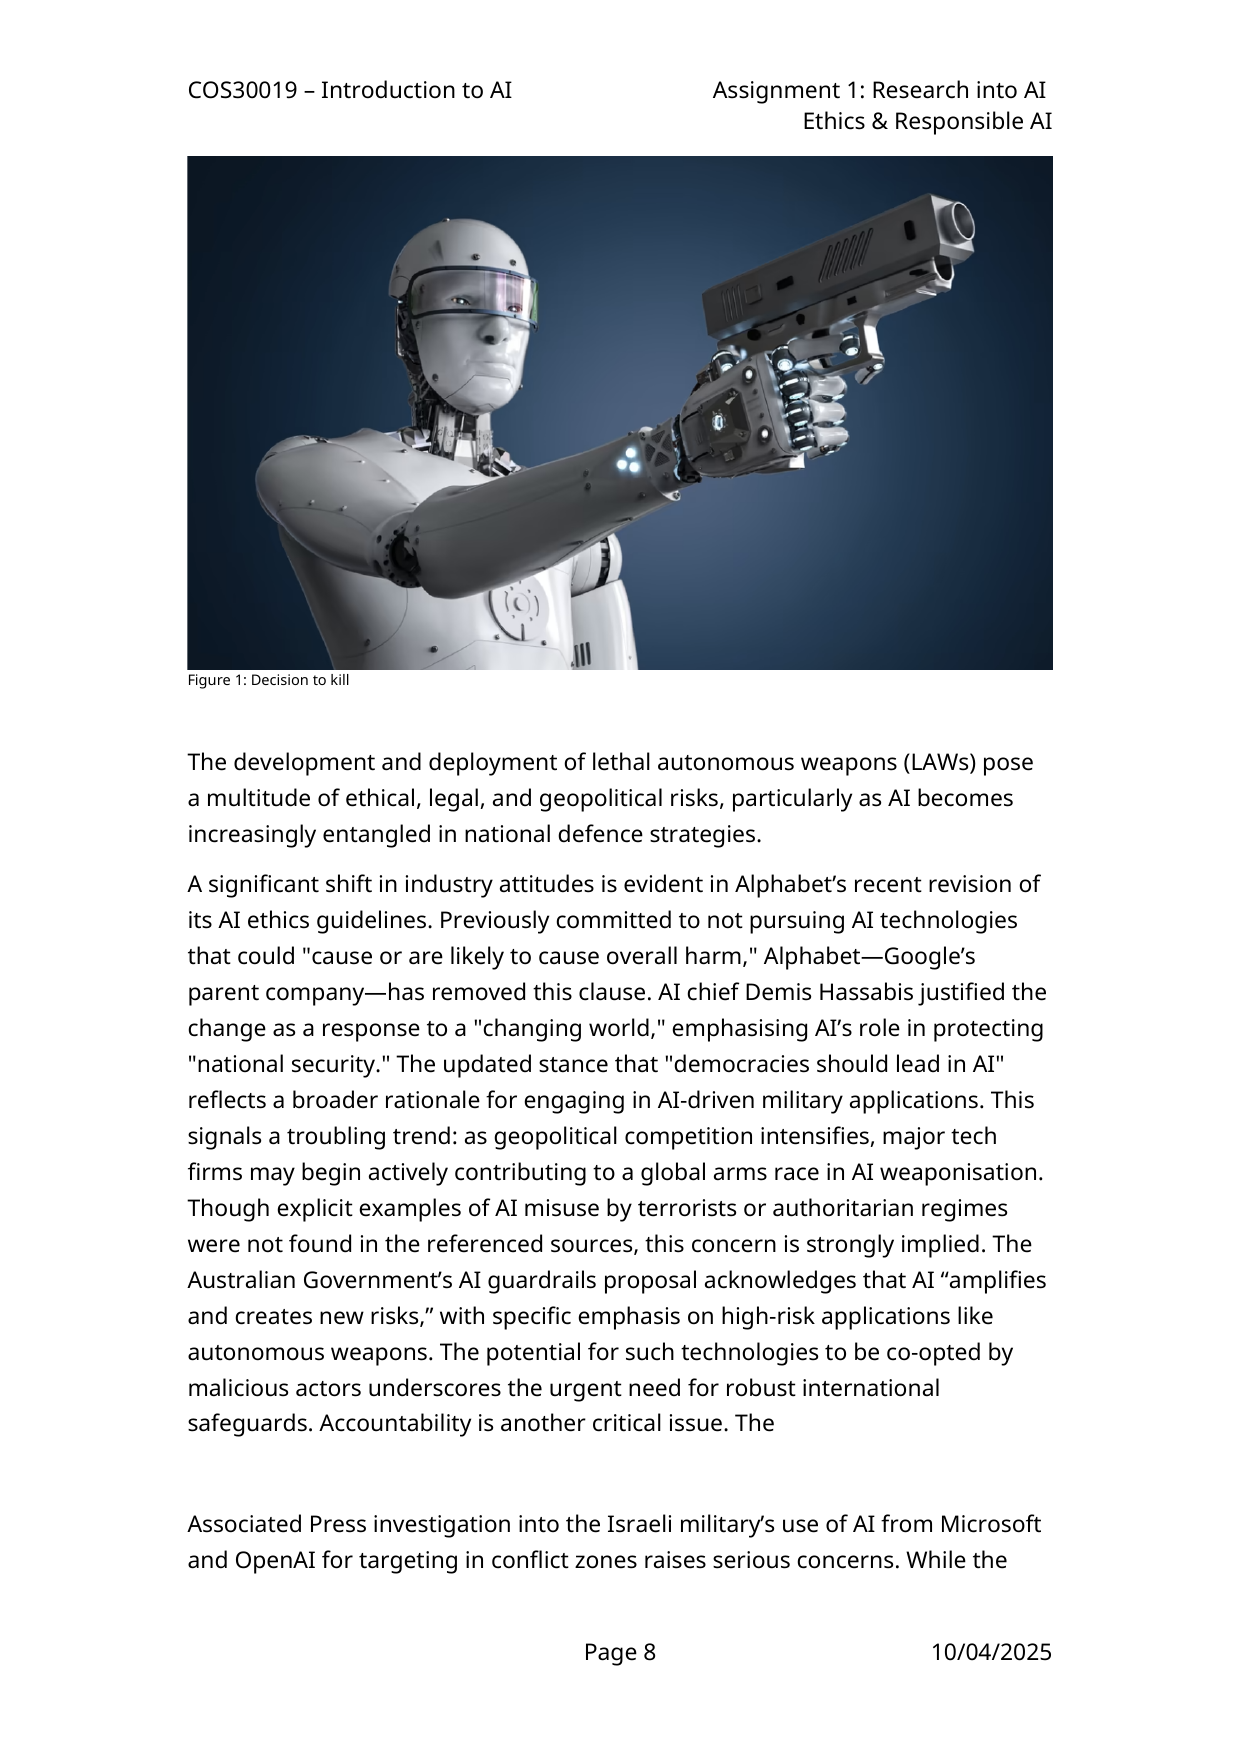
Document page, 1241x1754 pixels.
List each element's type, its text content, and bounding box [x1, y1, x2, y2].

text A significant shift in industry attitudes is evident in Alphabet’s recent revision of its AI ethics guidelines. Previously committed to not pursuing AI technologies that could "cause or are likely to cause overall harm," Alphabet—Google’s parent company—has removed this clause. AI chief Demis Hassabis justified the change as a response to a "changing world," emphasising AI’s role in protecting "national security." The updated stance that "democracies should lead in AI" reflects a broader rationale for engaging in AI-driven military applications. This signals a troubling trend: as geopolitical competition intensifies, major tech firms may begin actively contributing to a global arms race in AI weaponisation. Though explicit examples of AI misuse by terrorists or authoritarian regimes were not found in the referenced sources, this concern is strongly implied. The Australian Government’s AI guardrails proposal acknowledges that AI “amplifies and creates new risks,” with specific emphasis on high-risk applications like autonomous weapons. The potential for such technologies to be co-opted by malicious actors underscores the urgent need for robust international safeguards. Accountability is another critical issue. The [187, 868, 1053, 1439]
text Figure 1: Decision to kill [187, 670, 1053, 690]
picture [187, 156, 1053, 670]
text Associated Press investigation into the Israeli military’s use of AI from Microsoft and OpenAI for targeting in conflict zones raises serious concerns. While the [187, 1508, 1053, 1576]
text [187, 150, 1053, 156]
text The development and deployment of lethal autonomous weapons (LAWs) pose a multitude of ethical, legal, and geopolitical risks, particularly as AI becomes increasingly entangled in national defence strategies. [187, 746, 1053, 849]
